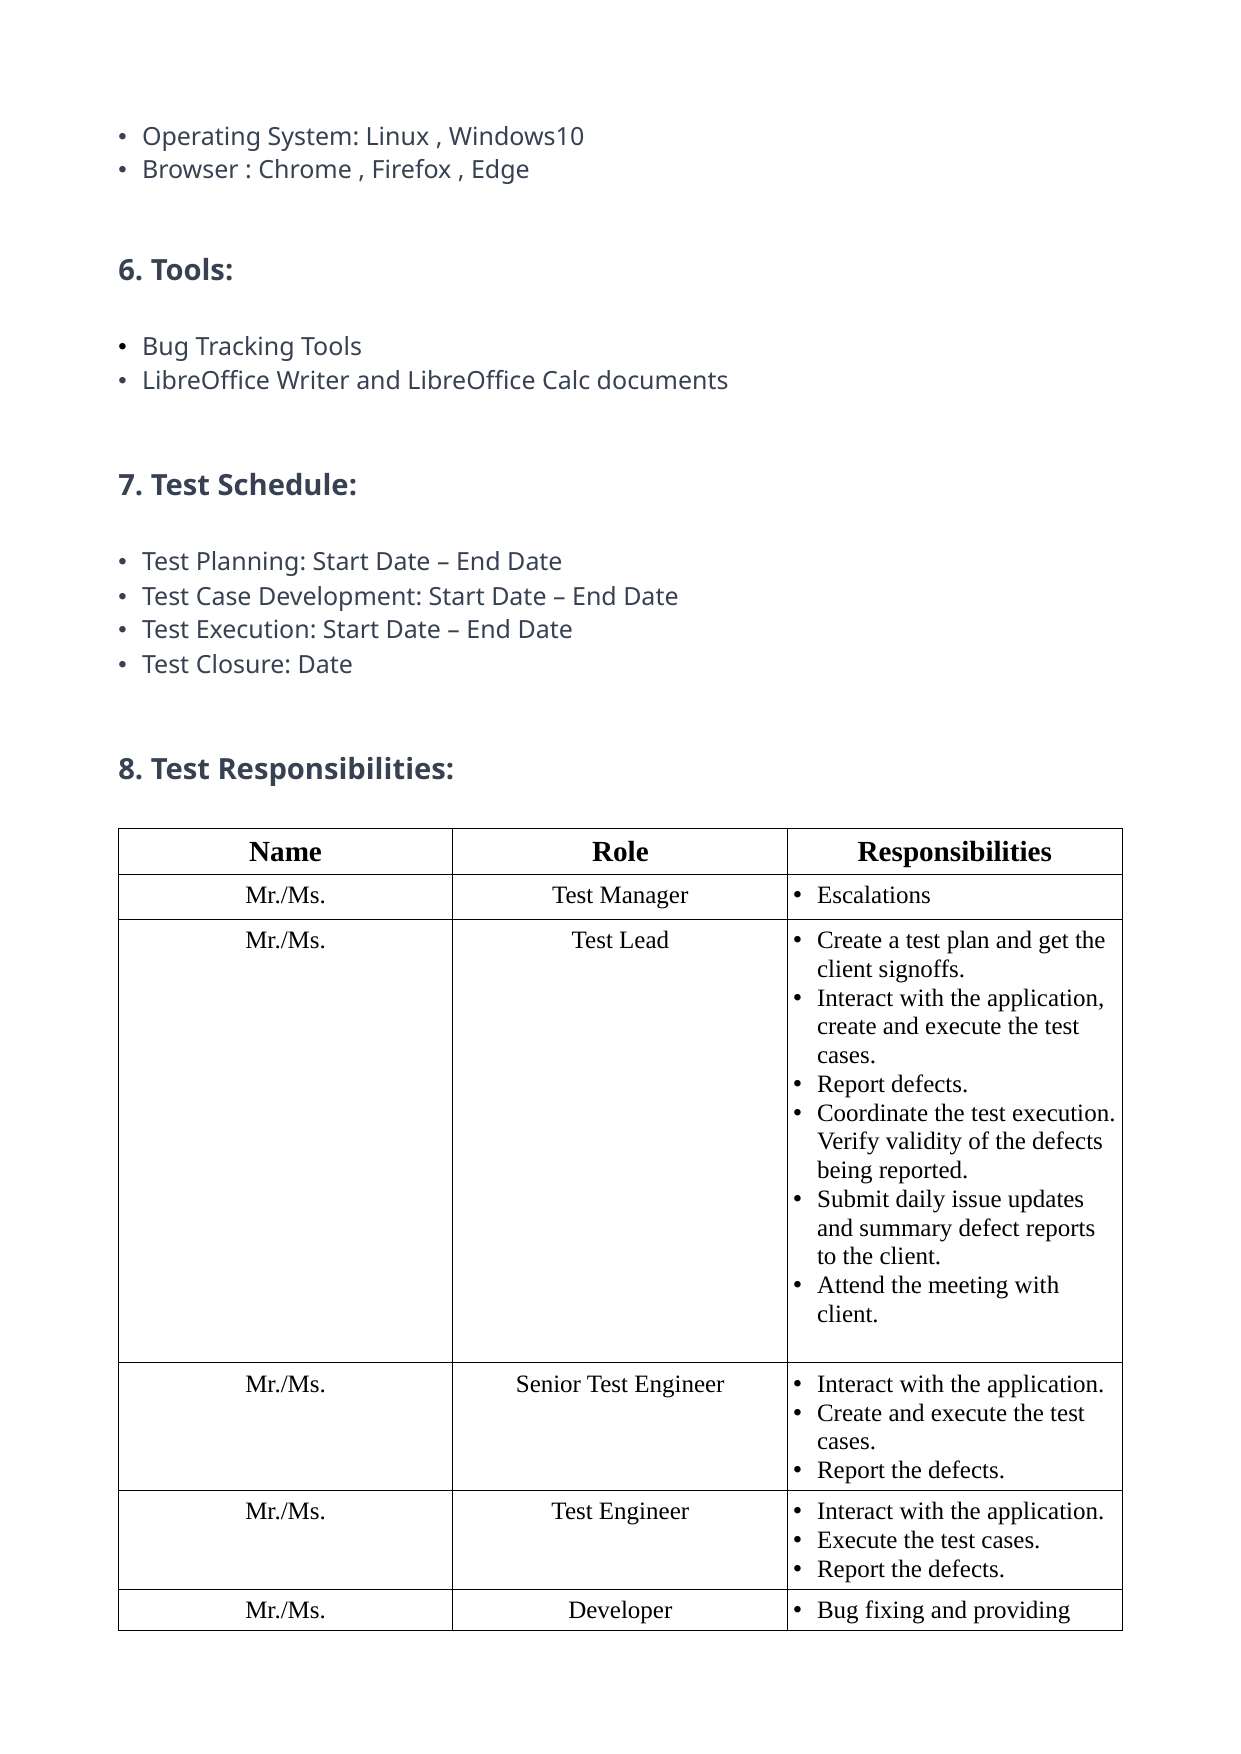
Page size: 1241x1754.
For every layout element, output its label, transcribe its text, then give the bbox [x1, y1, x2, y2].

list Bug Tracking Tools [118, 328, 1122, 362]
table_cell Mr./Ms. [119, 920, 452, 1362]
table_cell Senior Test Engineer [453, 1363, 787, 1490]
table_header Responsibilities [788, 829, 1122, 874]
list Test Closure: Date [118, 646, 1122, 680]
table_cell Mr./Ms. [119, 1590, 452, 1630]
text 8. Test Responsibilities: [118, 748, 1122, 788]
list Test Planning: Start Date – End Date [118, 544, 1122, 578]
text 6. Tools: [118, 249, 1122, 289]
table_cell Mr./Ms. [119, 1491, 452, 1588]
table_cell Create a test plan and get the client signoffs. Interact with the application, create and execute the test cases. Report defects. Coordinate the test execution. Verify validity of the defects being reported. Submit daily issue updates and summary defect reports to the client. Attend the meeting with client. [788, 920, 1122, 1362]
list LibreOffice Writer and LibreOffice Calc documents [118, 362, 1122, 397]
table_cell Test Lead [453, 920, 787, 1362]
table_cell Test Manager [453, 875, 787, 918]
table_cell Developer [453, 1590, 787, 1630]
text 7. Test Schedule: [118, 465, 1122, 504]
table_cell Bug fixing and providing [788, 1590, 1122, 1630]
table_cell Escalations [788, 875, 1122, 918]
list Browser : Chrome , Firefox , Edge [118, 152, 1122, 186]
table_header Role [453, 829, 787, 874]
table_cell Mr./Ms. [119, 875, 452, 918]
table_cell Interact with the application. Create and execute the test cases. Report the defects. [788, 1363, 1122, 1490]
list Operating System: Linux , Windows10 [118, 118, 1122, 152]
table_cell Test Engineer [453, 1491, 787, 1588]
table_cell Mr./Ms. [119, 1363, 452, 1490]
list Test Execution: Start Date – End Date [118, 612, 1122, 646]
list Test Case Development: Start Date – End Date [118, 578, 1122, 612]
table_cell Interact with the application. Execute the test cases. Report the defects. [788, 1491, 1122, 1588]
table_header Name [119, 829, 452, 874]
